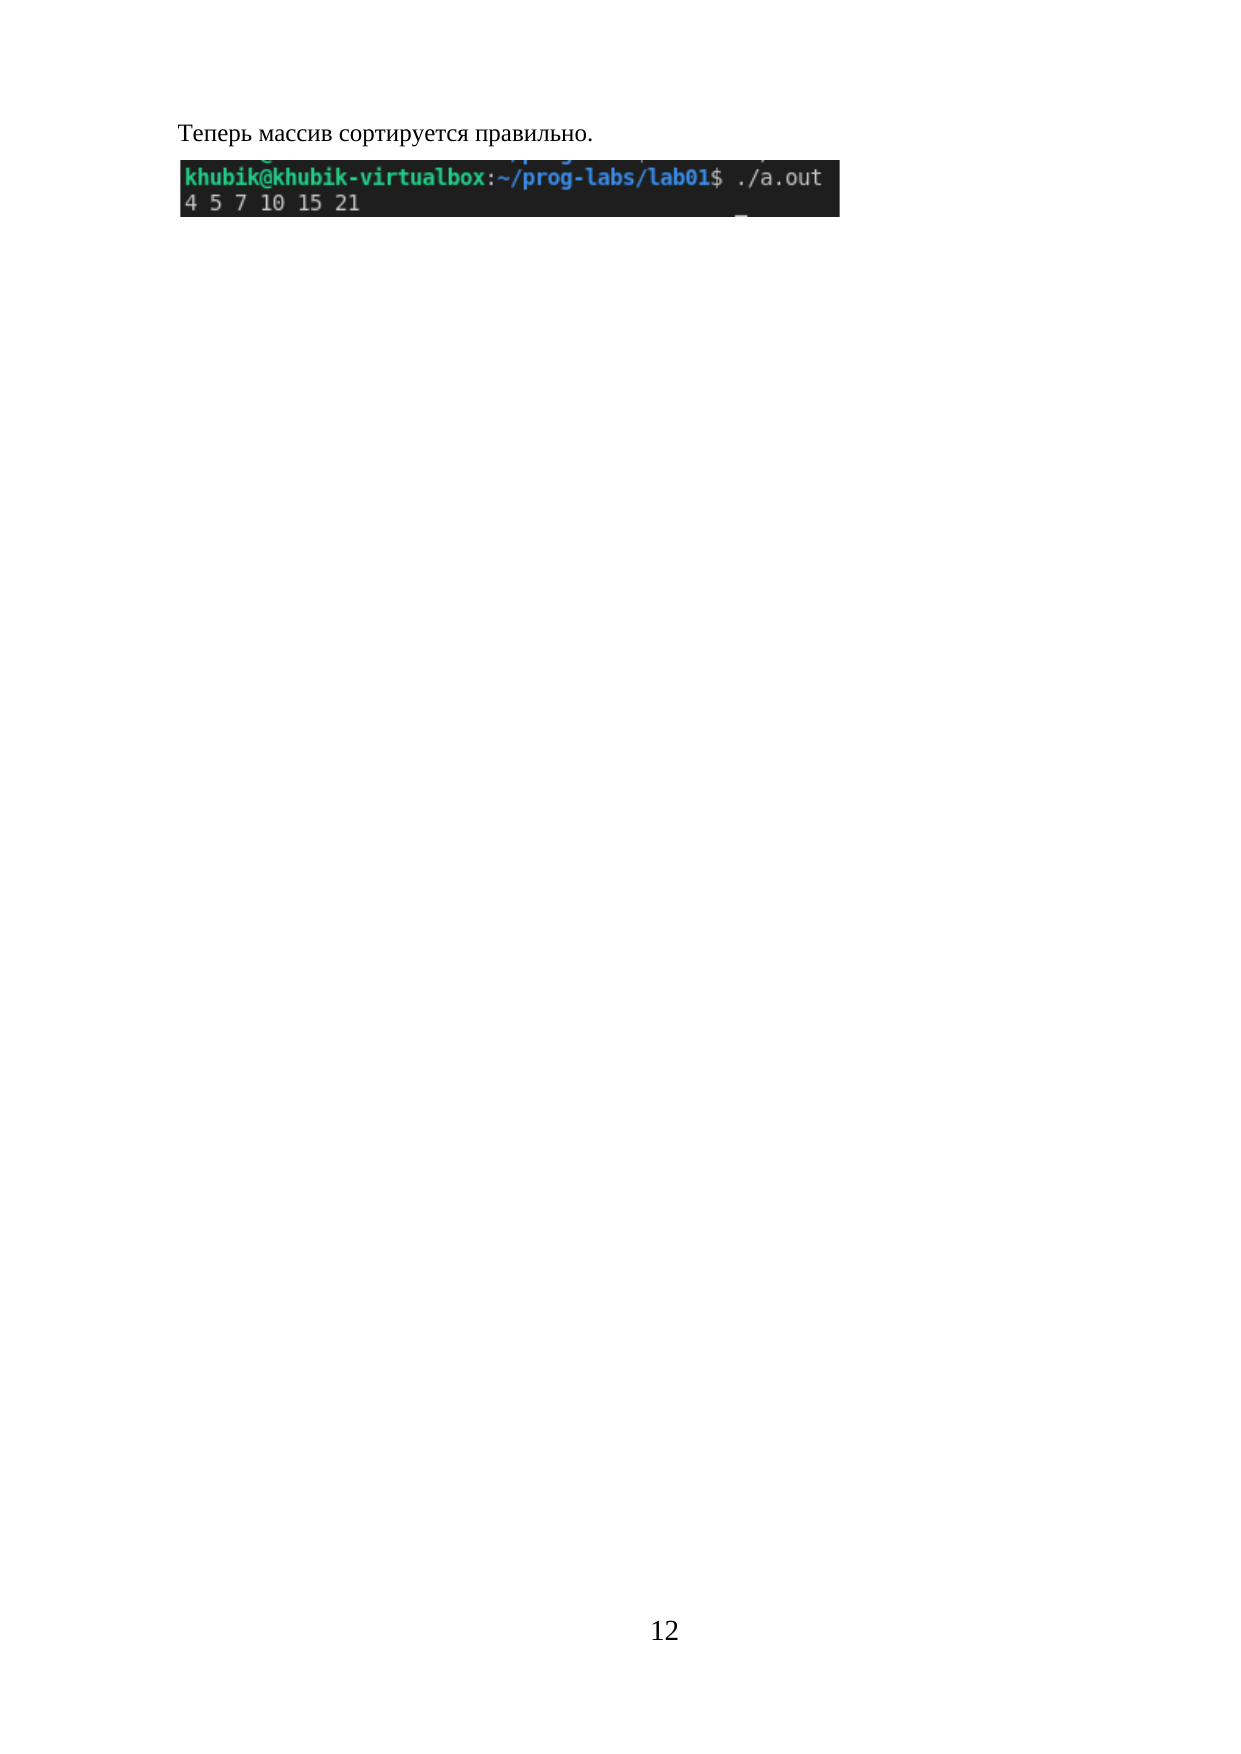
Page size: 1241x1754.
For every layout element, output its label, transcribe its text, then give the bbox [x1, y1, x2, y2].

picture [180, 160, 840, 217]
text Теперь массив сортируется правильно. [177, 118, 1152, 147]
